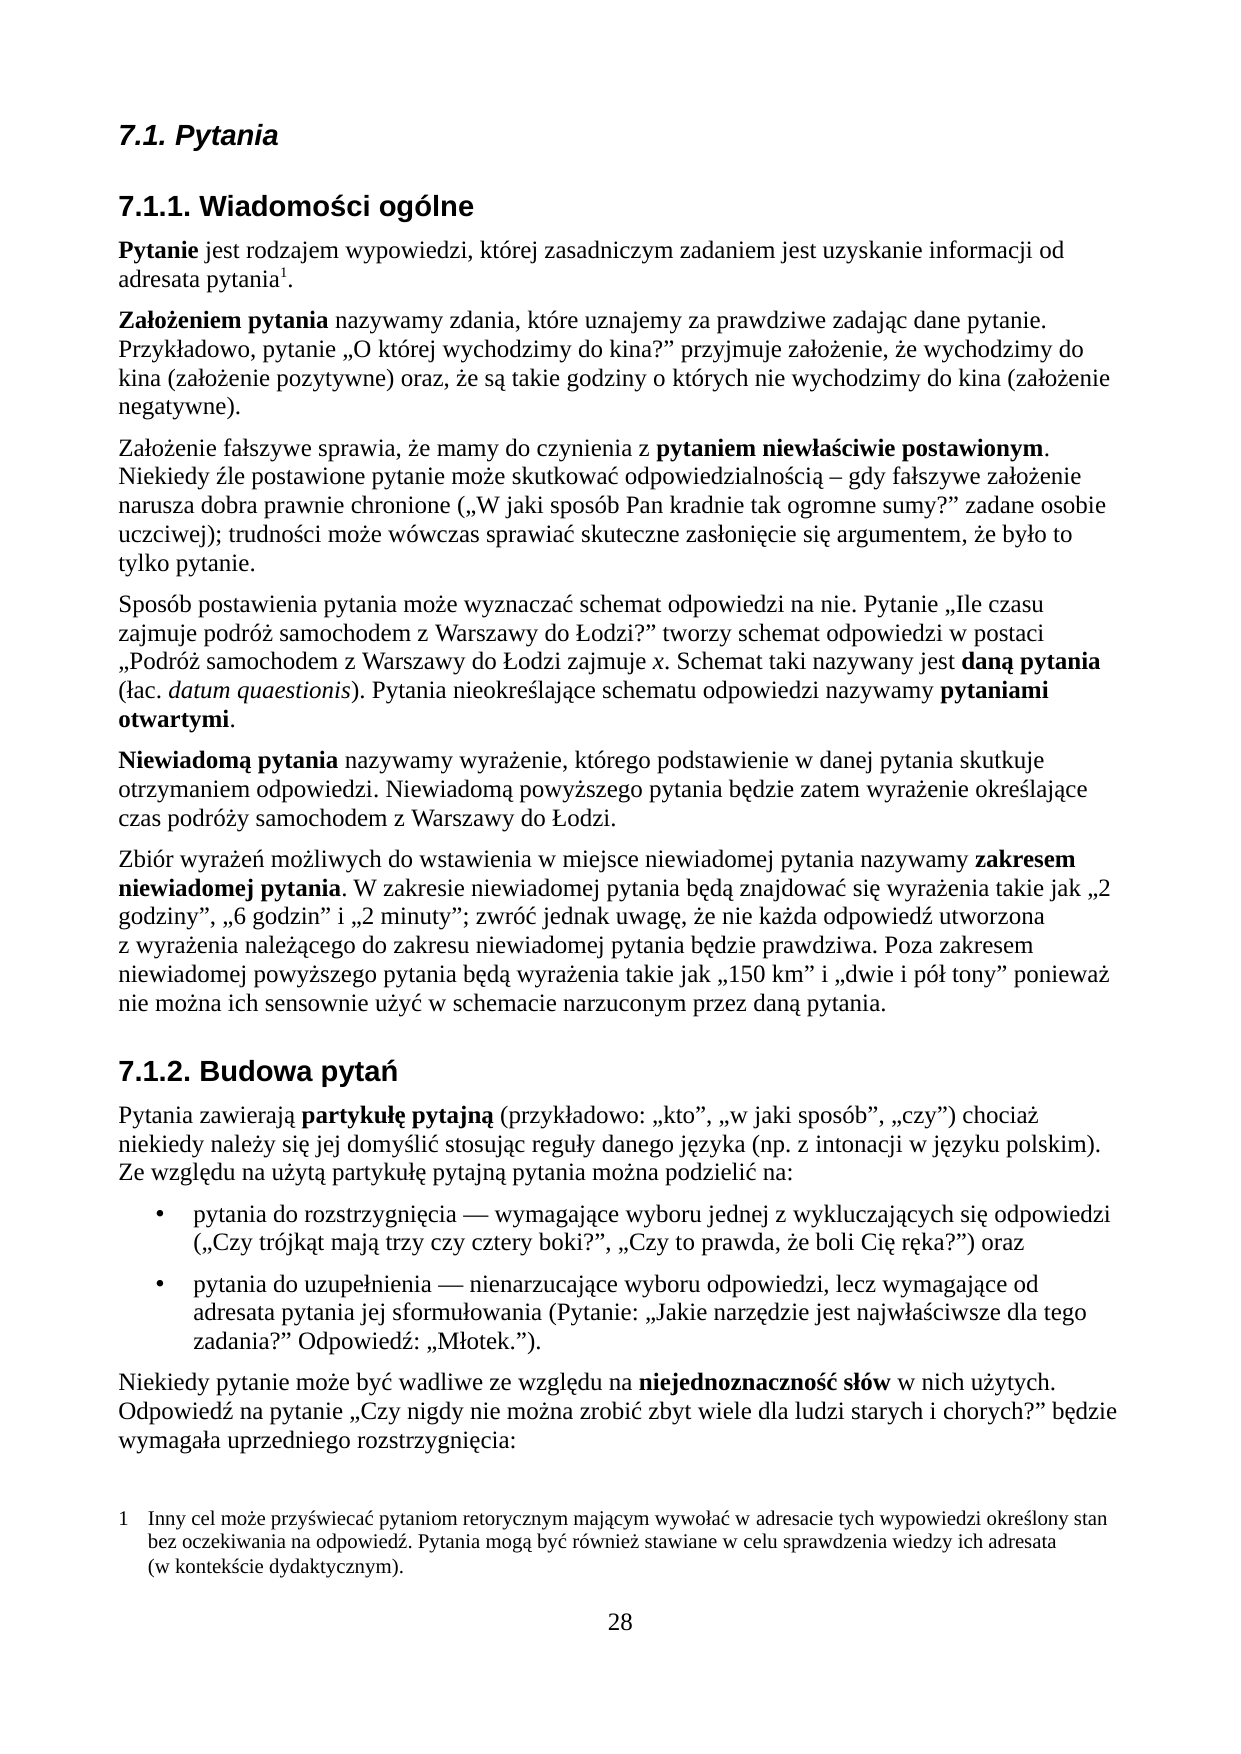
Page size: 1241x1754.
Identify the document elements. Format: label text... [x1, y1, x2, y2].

list pytania do uzupełnienia — nienarzucające wyboru odpowiedzi, lecz wymagające od adresata pytania jej sformułowania (Pytanie: „Jakie narzędzie jest najwłaściwsze dla tego zadania?” Odpowiedź: „Młotek.”). [156, 1269, 1122, 1355]
text Pytanie jest rodzajem wypowiedzi, której zasadniczym zadaniem jest uzyskanie informacji od adresata pytania. [118, 235, 1122, 293]
text Sposób postawienia pytania może wyznaczać schemat odpowiedzi na nie. Pytanie „Ile czasu zajmuje podróż samochodem z Warszawy do Łodzi?” tworzy schemat odpowiedzi w postaci „Podróż samochodem z Warszawy do Łodzi zajmuje x. Schemat taki nazywany jest daną pytania (łac. datum quaestionis). Pytania nieokreślające schematu odpowiedzi nazywamy pytaniami otwartymi. [118, 589, 1122, 733]
text Pytania zawierają partykułę pytajną (przykładowo: „kto”, „w jaki sposób”, „czy”) chociaż niekiedy należy się jej domyślić stosując reguły danego języka (np. z intonacji w języku polskim). Ze względu na użytą partykułę pytajną pytania można podzielić na: [118, 1100, 1122, 1186]
text Założenie fałszywe sprawia, że mamy do czynienia z pytaniem niewłaściwie postawionym. Niekiedy źle postawione pytanie może skutkować odpowiedzialnością – gdy fałszywe założenie narusza dobra prawnie chronione („W jaki sposób Pan kradnie tak ogromne sumy?” zadane osobie uczciwej); trudności może wówczas sprawiać skuteczne zasłonięcie się argumentem, że było to tylko pytanie. [118, 433, 1122, 576]
subtitle Budowa pytań [118, 1054, 1122, 1087]
text Inny cel może przyświecać pytaniom retorycznym mającym wywołać w adresacie tych wypowiedzi określony stan bez oczekiwania na odpowiedź. Pytania mogą być również stawiane w celu sprawdzenia wiedzy ich adresata (w kontekście dydaktycznym). [118, 1505, 1122, 1578]
text Zbiór wyrażeń możliwych do wstawienia w miejsce niewiadomej pytania nazywamy zakresem niewiadomej pytania. W zakresie niewiadomej pytania będą znajdować się wyrażenia takie jak „2 godziny”, „6 godzin” i „2 minuty”; zwróć jednak uwagę, że nie każda odpowiedź utworzona z wyrażenia należącego do zakresu niewiadomej pytania będzie prawdziwa. Poza zakresem niewiadomej powyższego pytania będą wyrażenia takie jak „150 km” i „dwie i pół tony” ponieważ nie można ich sensownie użyć w schemacie narzuconym przez daną pytania. [118, 844, 1122, 1016]
text Założeniem pytania nazywamy zdania, które uznajemy za prawdziwe zadając dane pytanie. Przykładowo, pytanie „O której wychodzimy do kina?” przyjmuje założenie, że wychodzimy do kina (założenie pozytywne) oraz, że są takie godziny o których nie wychodzimy do kina (założenie negatywne). [118, 305, 1122, 420]
subtitle Wiadomości ogólne [118, 189, 1122, 223]
list pytania do rozstrzygnięcia — wymagające wyboru jednej z wykluczających się odpowiedzi („Czy trójkąt mają trzy czy cztery boki?”, „Czy to prawda, że boli Cię ręka?”) oraz [156, 1199, 1122, 1256]
text Niewiadomą pytania nazywamy wyrażenie, którego podstawienie w danej pytania skutkuje otrzymaniem odpowiedzi. Niewiadomą powyższego pytania będzie zatem wyrażenie określające czas podróży samochodem z Warszawy do Łodzi. [118, 745, 1122, 831]
subtitle Pytania [118, 118, 1122, 152]
text Niekiedy pytanie może być wadliwe ze względu na niejednoznaczność słów w nich użytych. Odpowiedź na pytanie „Czy nigdy nie można zrobić zbyt wiele dla ludzi starych i chorych?” będzie wymagała uprzedniego rozstrzygnięcia: [118, 1367, 1122, 1454]
